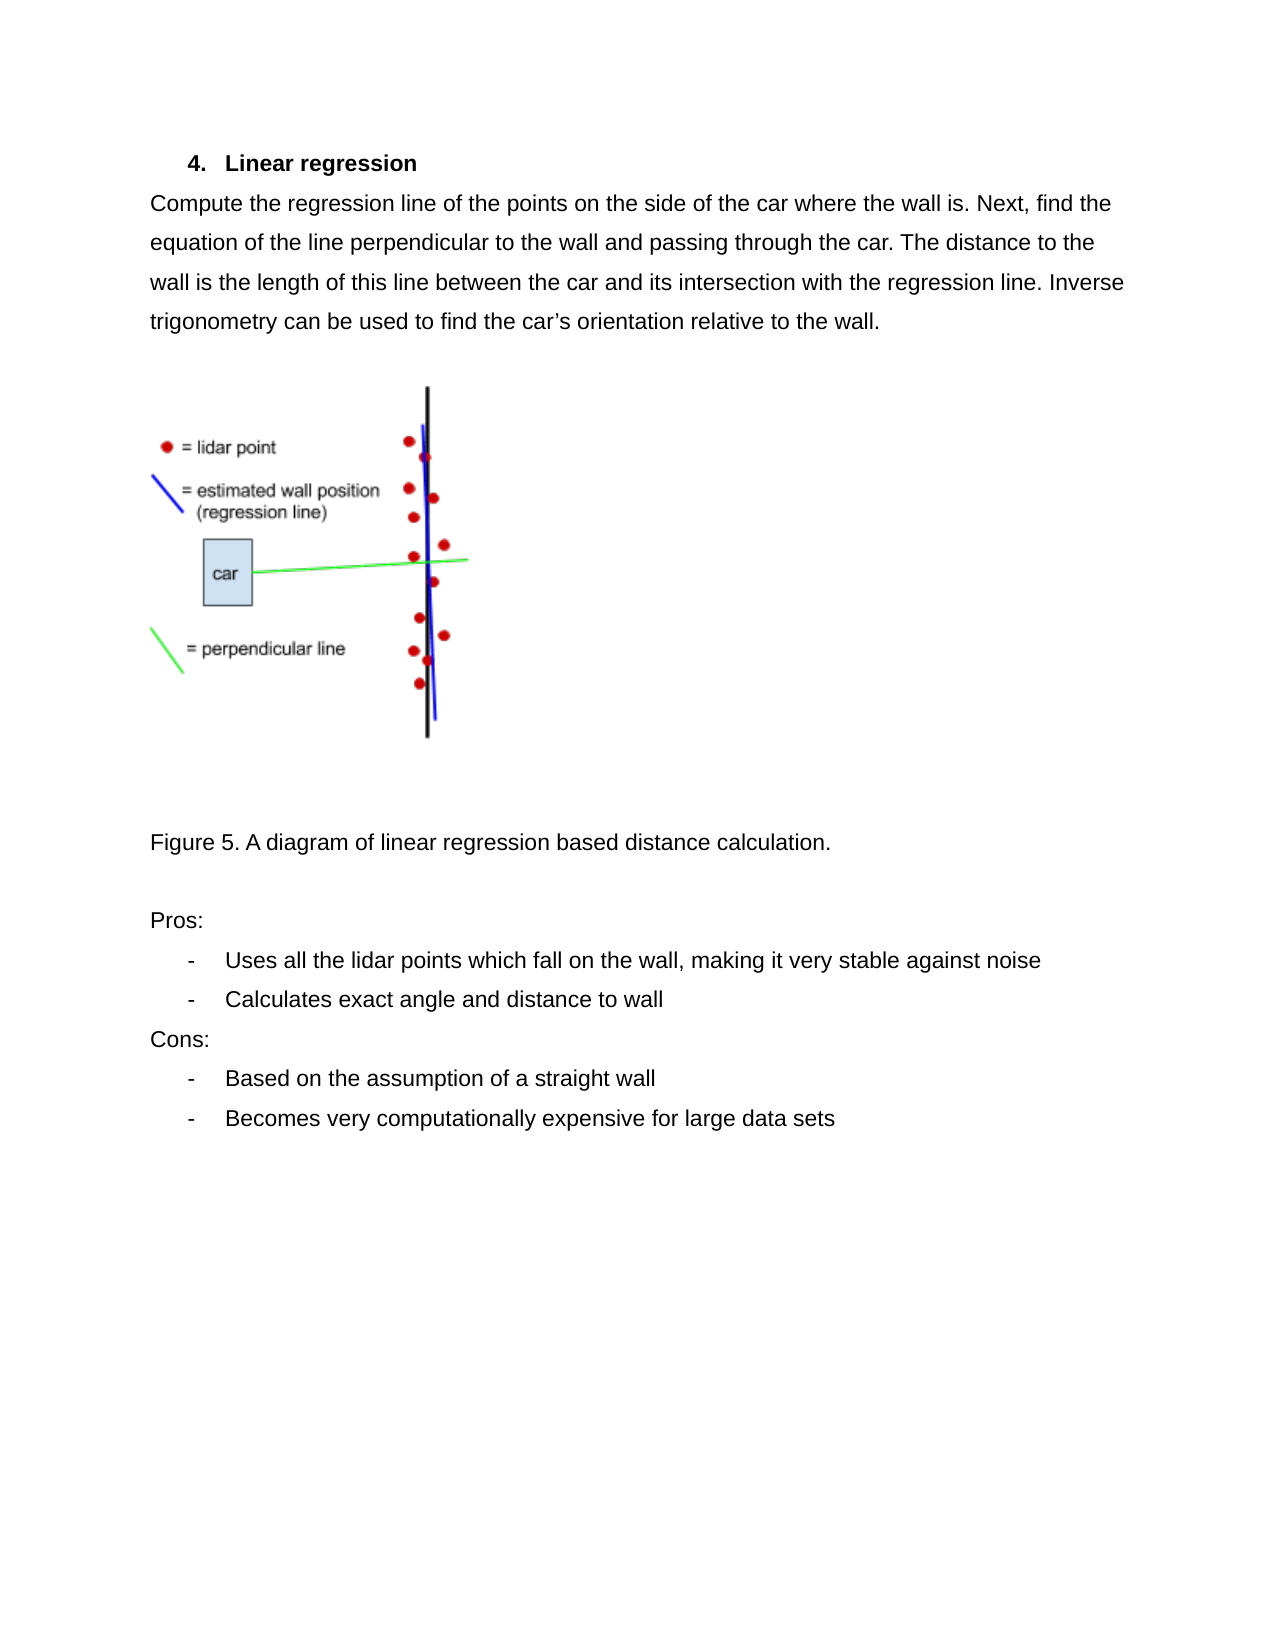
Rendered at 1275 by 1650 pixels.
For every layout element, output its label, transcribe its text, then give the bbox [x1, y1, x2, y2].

list Calculates exact angle and distance to wall [187, 986, 1125, 1013]
text Figure 5. A diagram of linear regression based distance calculation. [150, 828, 1125, 855]
list Becomes very computationally expensive for large data sets [187, 1105, 1125, 1131]
text Cons: [150, 1026, 1125, 1052]
list Linear regression [187, 150, 1125, 176]
text Pros: [150, 907, 1125, 934]
text Compute the regression line of the points on the side of the car where the wall is. Next, find the equation of the line perpendicular to the wall and passing through the car. The distance to the wall is the length of this line between the car and its intersection with the regression line. Inverse trigonometry can be used to find the car’s orientation relative to the wall. [150, 189, 1125, 334]
list Based on the assumption of a straight wall [187, 1065, 1125, 1092]
list Uses all the lidar points which fall on the wall, making it very stable against noise [187, 947, 1125, 973]
picture [150, 386, 593, 816]
